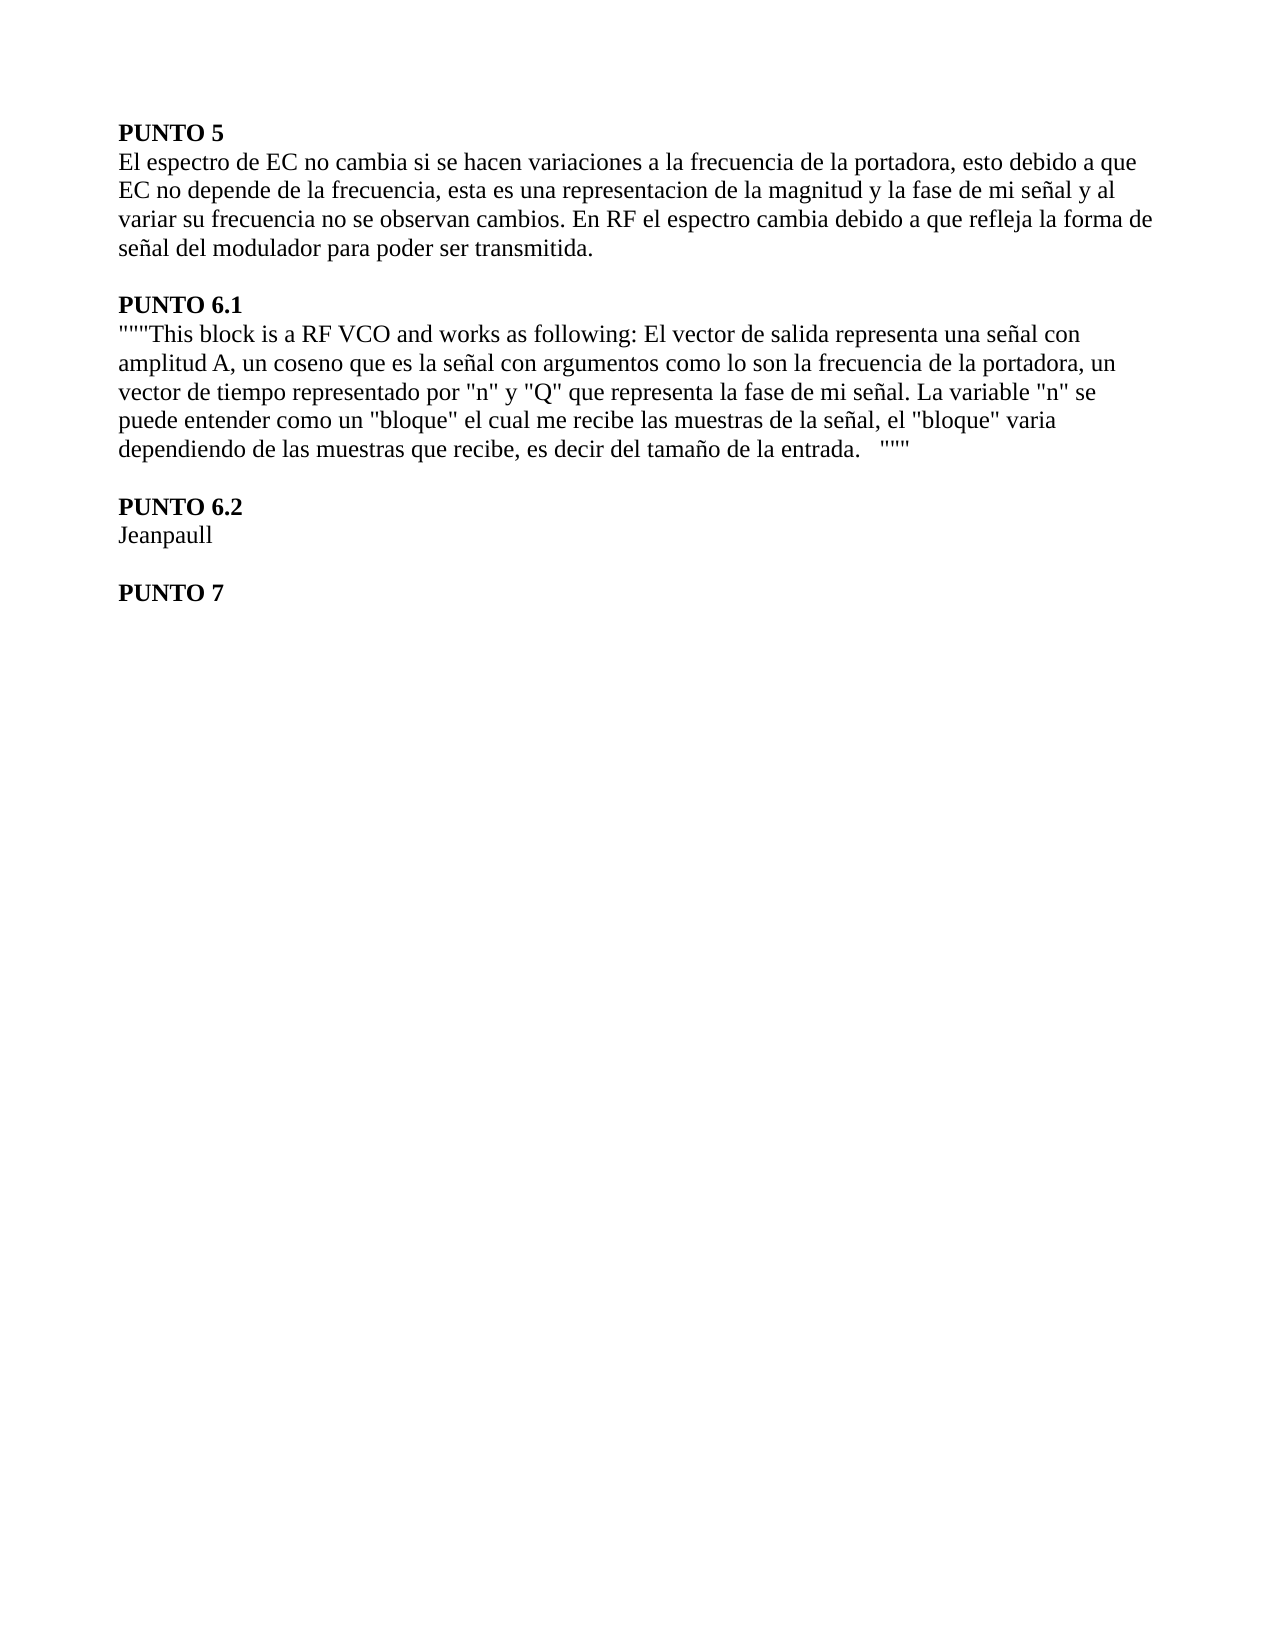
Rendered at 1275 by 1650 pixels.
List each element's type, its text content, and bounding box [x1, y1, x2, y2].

text """This block is a RF VCO and works as following: El vector de salida representa una señal con amplitud A, un coseno que es la señal con argumentos como lo son la frecuencia de la portadora, un vector de tiempo representado por "n" y "Q" que representa la fase de mi señal. La variable "n" se puede entender como un "bloque" el cual me recibe las muestras de la señal, el "bloque" varia dependiendo de las muestras que recibe, es decir del tamaño de la entrada. """ [118, 319, 1157, 463]
text Jeanpaull [118, 521, 1157, 549]
text PUNTO 7 [118, 578, 1157, 607]
text El espectro de EC no cambia si se hacen variaciones a la frecuencia de la portadora, esto debido a que EC no depende de la frecuencia, esta es una representacion de la magnitud y la fase de mi señal y al variar su frecuencia no se observan cambios. En RF el espectro cambia debido a que refleja la forma de señal del modulador para poder ser transmitida. [118, 147, 1157, 262]
text PUNTO 6.1 [118, 291, 1157, 319]
text PUNTO 6.2 [118, 492, 1157, 521]
text PUNTO 5 [118, 118, 1157, 147]
